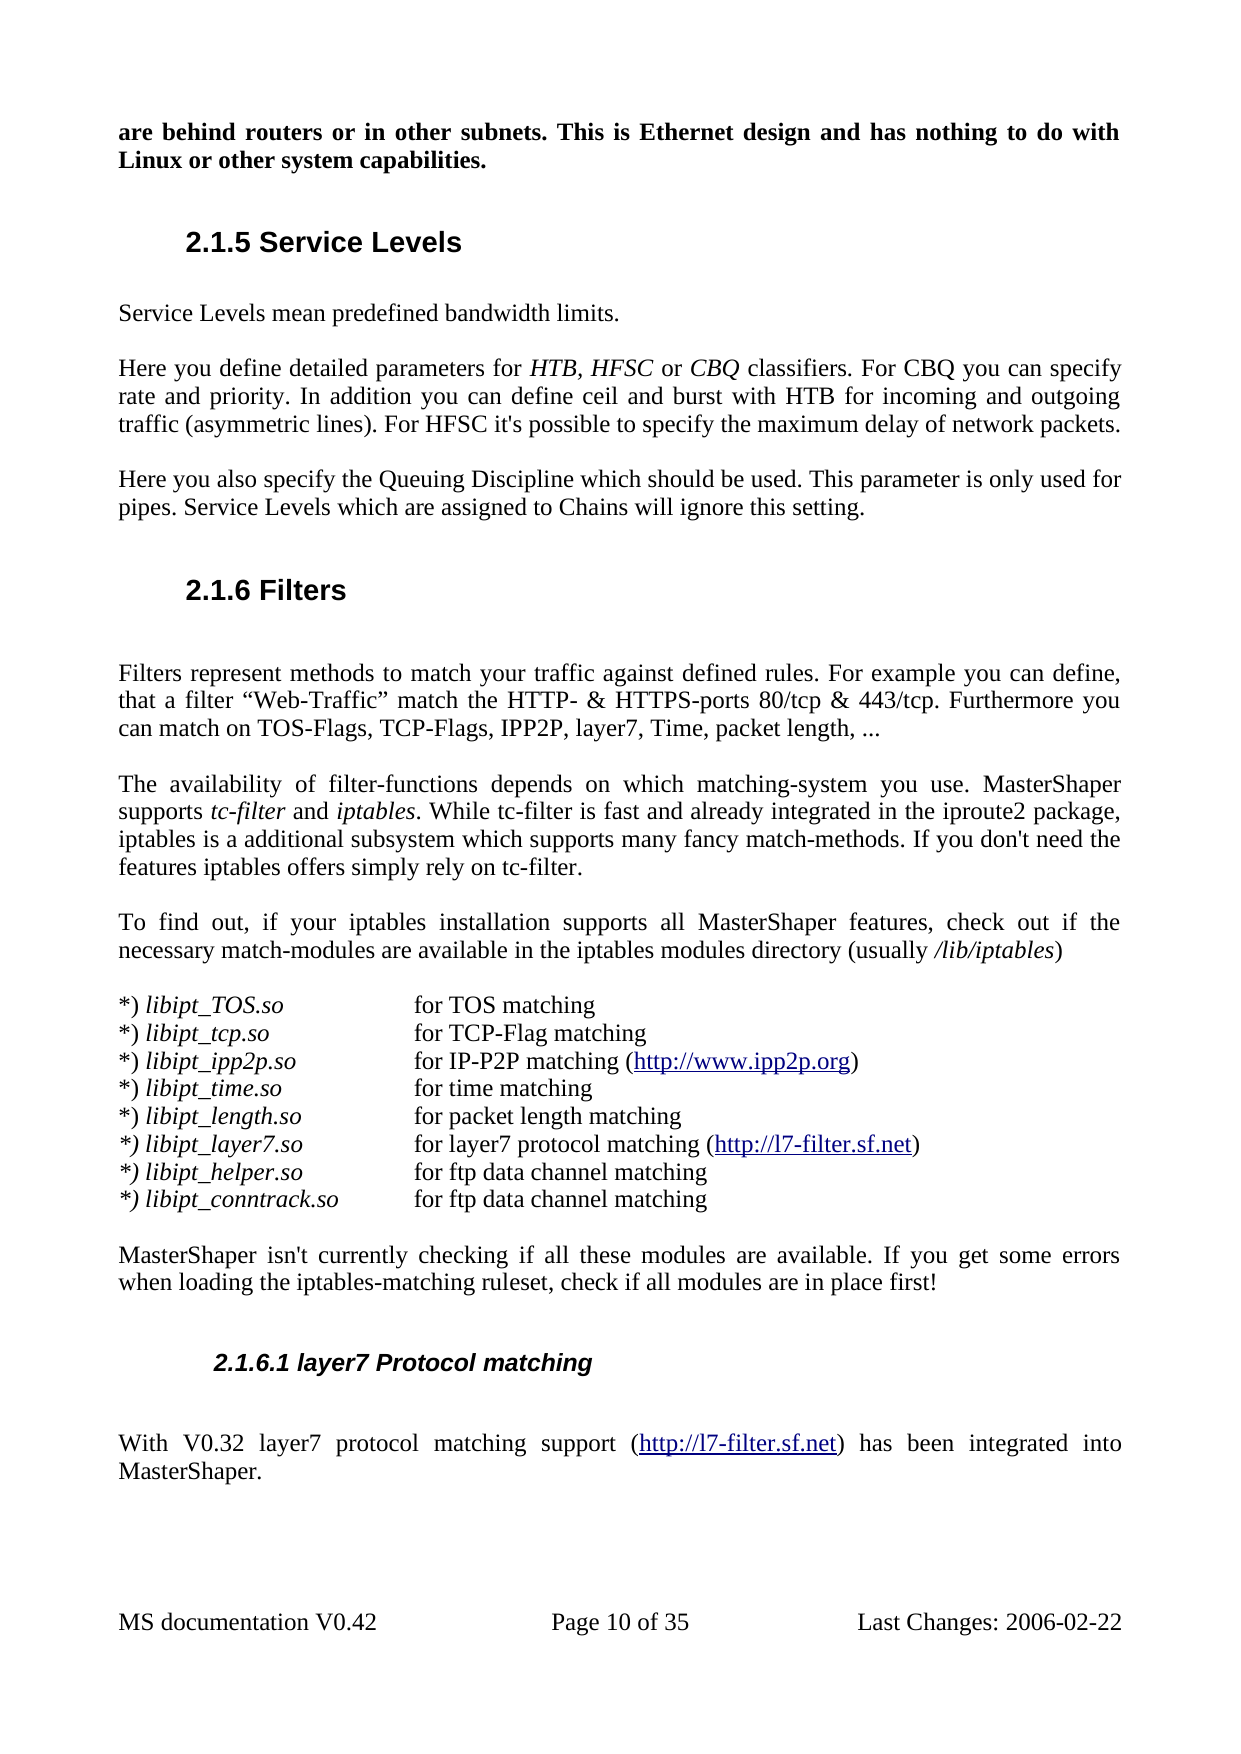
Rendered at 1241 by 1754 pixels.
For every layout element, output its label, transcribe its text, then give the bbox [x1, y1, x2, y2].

text *) libipt_conntrack.so for ftp data channel matching [118, 1185, 1122, 1213]
text *) libipt_layer7.so for layer7 protocol matching (http://l7-filter.sf.net) [118, 1130, 1122, 1158]
text Here you define detailed parameters for HTB, HFSC or CBQ classifiers. For CBQ you can specify rate and priority. In addition you can define ceil and burst with HTB for incoming and outgoing traffic (asymmetric lines). For HFSC it's possible to specify the maximum delay of network packets. [118, 354, 1122, 438]
subtitle Filters [177, 573, 1122, 606]
text *) libipt_ipp2p.so for IP-P2P matching (http://www.ipp2p.org) [118, 1047, 1122, 1074]
text Filters represent methods to match your traffic against defined rules. For example you can define, that a filter “Web-Traffic” match the HTTP- & HTTPS-ports 80/tcp & 443/tcp. Furthermore you can match on TOS-Flags, TCP-Flags, IPP2P, layer7, Time, packet length, ... [118, 659, 1122, 742]
text *) libipt_TOS.so for TOS matching [118, 991, 1122, 1019]
text *) libipt_helper.so for ftp data channel matching [118, 1158, 1122, 1185]
text are behind routers or in other subnets. This is Ethernet design and has nothing to do with Linux or other system capabilities. [118, 118, 1122, 173]
subtitle Service Levels [177, 226, 1122, 259]
text *) libipt_length.so for packet length matching [118, 1102, 1122, 1130]
text The availability of filter-functions depends on which matching-system you use. MasterShaper supports tc-filter and iptables. While tc-filter is fast and already integrated in the iproute2 package, iptables is a additional subsystem which supports many fancy match-methods. If you don't need the features iptables offers simply rely on tc-filter. [118, 770, 1122, 881]
text With V0.32 layer7 protocol matching support (http://l7-filter.sf.net) has been integrated into MasterShaper. [118, 1429, 1122, 1485]
text MasterShaper isn't currently checking if all these modules are available. If you get some errors when loading the iptables-matching ruleset, check if all modules are in place first! [118, 1241, 1122, 1296]
text *) libipt_time.so for time matching [118, 1074, 1122, 1102]
subtitle layer7 Protocol matching [207, 1349, 1122, 1377]
text Here you also specify the Queuing Discipline which should be used. This parameter is only used for pipes. Service Levels which are assigned to Chains will ignore this setting. [118, 465, 1122, 521]
text *) libipt_tcp.so for TCP-Flag matching [118, 1019, 1122, 1047]
text Service Levels mean predefined bandwidth limits. [118, 299, 1122, 327]
text To find out, if your iptables installation supports all MasterShaper features, check out if the necessary match-modules are available in the iptables modules directory (usually /lib/iptables) [118, 908, 1122, 964]
